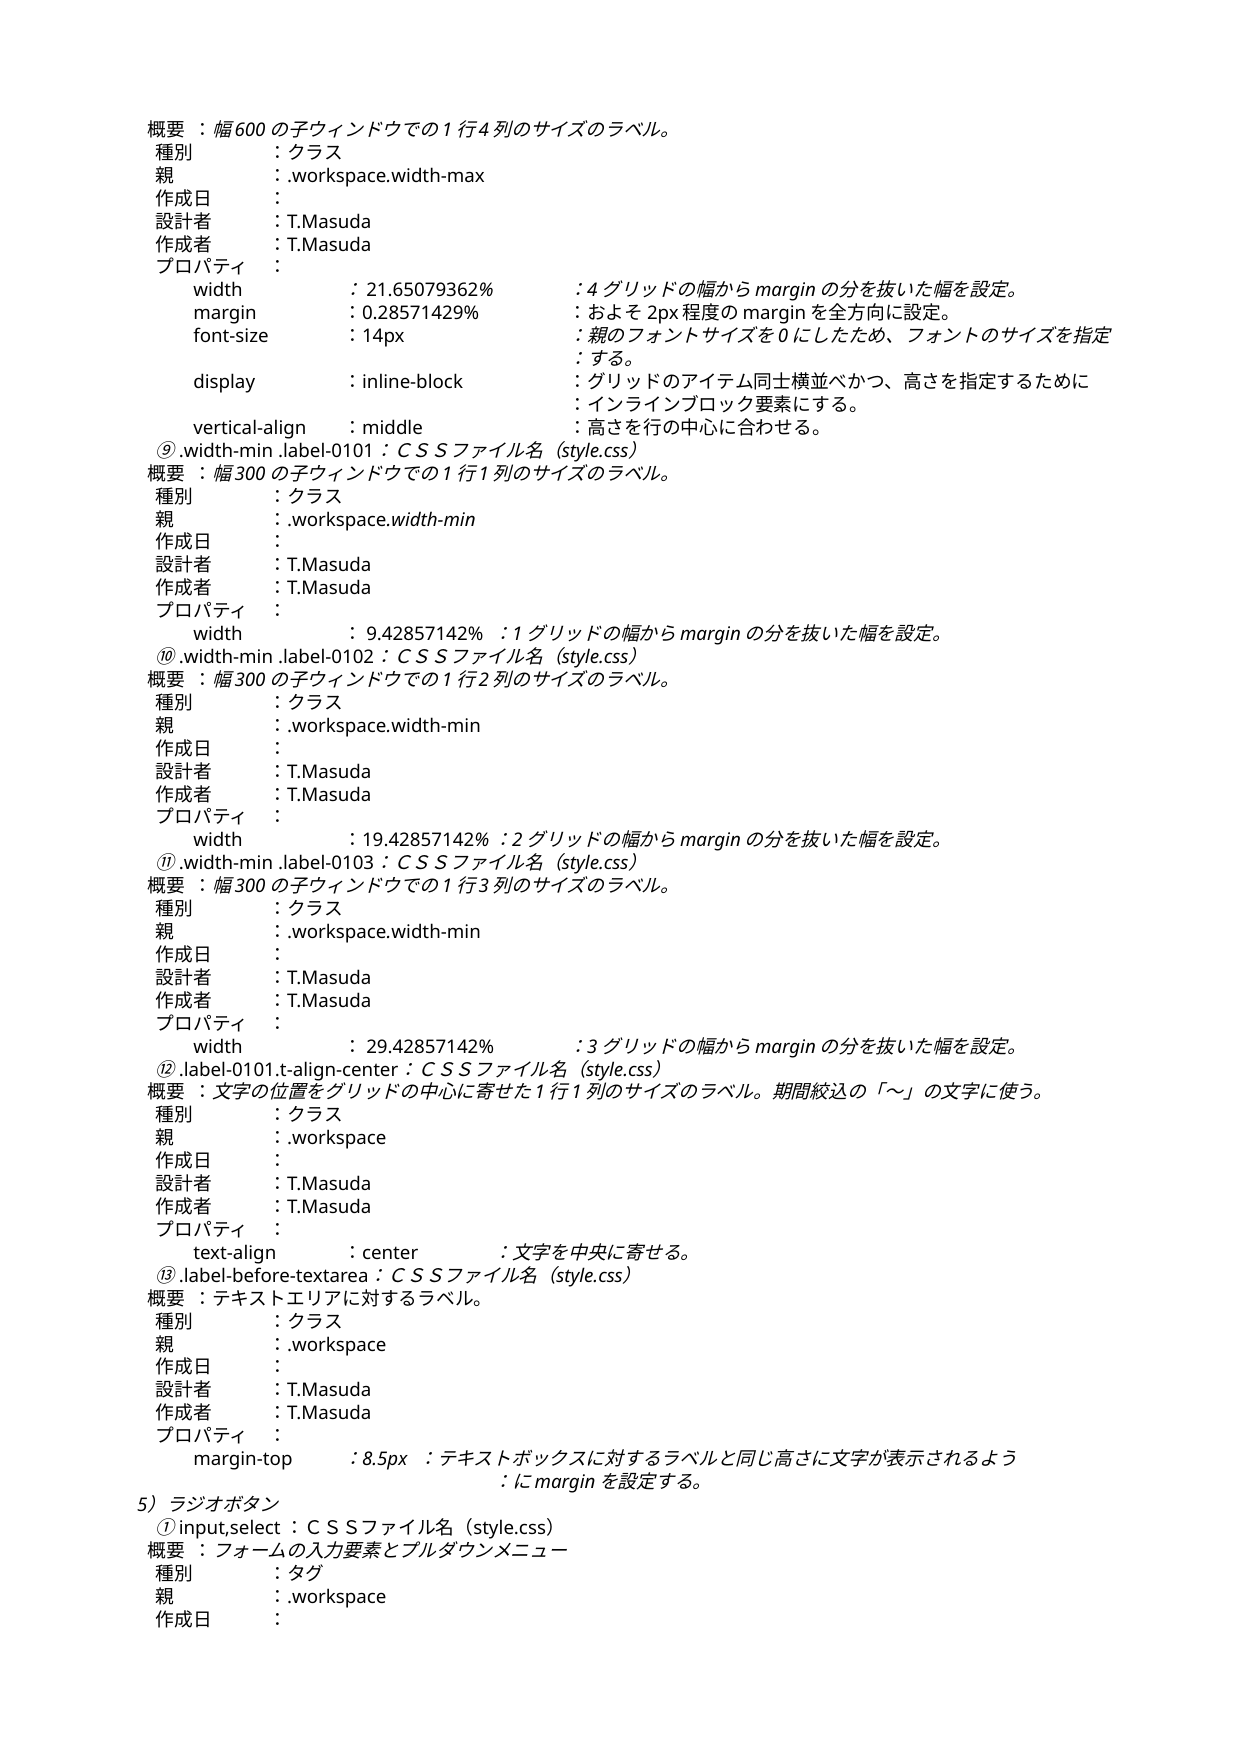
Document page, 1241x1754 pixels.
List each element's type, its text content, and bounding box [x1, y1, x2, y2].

text 作成者 ：T.Masuda [118, 576, 1122, 599]
text 概要 ：文字の位置をグリッドの中心に寄せた1行1列のサイズのラベル。期間絞込の「〜」の文字に使う。 [118, 1081, 1122, 1103]
text プロパティ ： [118, 1218, 1122, 1241]
text 作成日 ： [118, 1356, 1122, 1378]
text 作成日 ： [118, 943, 1122, 966]
text width ：19.42857142% ：2グリッドの幅からmarginの分を抜いた幅を設定。 [118, 828, 1122, 851]
text width ： 9.42857142% ：1グリッドの幅からmarginの分を抜いた幅を設定。 [118, 622, 1122, 645]
text プロパティ ： [118, 806, 1122, 828]
text 作成者 ：T.Masuda [118, 1401, 1122, 1424]
text 作成者 ：T.Masuda [118, 783, 1122, 806]
text 親 ：.workspace [118, 1333, 1122, 1356]
text 親 ：.workspace.width-max [118, 164, 1122, 187]
text 種別 ：クラス [118, 141, 1122, 164]
text 種別 ：クラス [118, 897, 1122, 920]
text 作成日 ： [118, 1149, 1122, 1172]
text ⑫ .label-0101.t-align-center：ＣＳＳファイル名（style.css） [118, 1058, 1122, 1081]
text 種別 ：クラス [118, 1103, 1122, 1126]
text 作成者 ：T.Masuda [118, 989, 1122, 1012]
text ⑨ .width-min .label-0101：ＣＳＳファイル名（style.css） [118, 439, 1122, 462]
text 作成日 ： [118, 531, 1122, 553]
text 概要 ：幅300の子ウィンドウでの1行1列のサイズのラベル。 [118, 462, 1122, 485]
text ：する。 [118, 347, 1122, 370]
text 種別 ：クラス [118, 485, 1122, 508]
text font-size ：14px ：親のフォントサイズを0にしたため、フォントのサイズを指定 [118, 324, 1122, 347]
text プロパティ ： [118, 1012, 1122, 1035]
text プロパティ ： [118, 599, 1122, 622]
text プロパティ ： [118, 256, 1122, 278]
text 設計者 ：T.Masuda [118, 760, 1122, 783]
text text-align ：center ：文字を中央に寄せる。 [118, 1241, 1122, 1264]
text 親 ：.workspace.width-min [118, 508, 1122, 531]
text プロパティ ： [118, 1424, 1122, 1447]
text 概要 ：幅300の子ウィンドウでの1行2列のサイズのラベル。 [118, 668, 1122, 691]
text ⑪ .width-min .label-0103：ＣＳＳファイル名（style.css） [118, 851, 1122, 874]
text ⑩ .width-min .label-0102：ＣＳＳファイル名（style.css） [118, 645, 1122, 668]
text 設計者 ：T.Masuda [118, 1172, 1122, 1195]
text 親 ：.workspace [118, 1126, 1122, 1149]
text 概要 ：フォームの入力要素とプルダウンメニュー [118, 1539, 1122, 1562]
text ：にmarginを設定する。 [118, 1470, 1122, 1493]
text 作成日 ： [118, 1608, 1122, 1631]
text display ：inline-block ：グリッドのアイテム同士横並べかつ、高さを指定するために [118, 370, 1122, 393]
text 設計者 ：T.Masuda [118, 553, 1122, 576]
text 概要 ：幅300の子ウィンドウでの1行3列のサイズのラベル。 [118, 874, 1122, 897]
text 作成日 ： [118, 187, 1122, 210]
text ：インラインブロック要素にする。 [118, 393, 1122, 416]
text 親 ：.workspace.width-min [118, 714, 1122, 737]
text 親 ：.workspace [118, 1585, 1122, 1608]
text 種別 ：クラス [118, 691, 1122, 714]
text 作成者 ：T.Masuda [118, 1195, 1122, 1218]
text 設計者 ：T.Masuda [118, 966, 1122, 989]
text 作成者 ：T.Masuda [118, 233, 1122, 256]
text margin-top ：8.5px ：テキストボックスに対するラベルと同じ高さに文字が表示されるよう [118, 1447, 1122, 1470]
text ⑬ .label-before-textarea：ＣＳＳファイル名（style.css） [118, 1264, 1122, 1287]
text 5）ラジオボタン [118, 1493, 1122, 1516]
text 概要 ：幅600の子ウィンドウでの1行4列のサイズのラベル。 [118, 118, 1122, 141]
text 親 ：.workspace.width-min [118, 920, 1122, 943]
text vertical-align ：middle ：高さを行の中心に合わせる。 [118, 416, 1122, 439]
text 種別 ：タグ [118, 1562, 1122, 1585]
text 種別 ：クラス [118, 1310, 1122, 1333]
text width ： 29.42857142% ：3グリッドの幅からmarginの分を抜いた幅を設定。 [118, 1035, 1122, 1058]
text margin ：0.28571429% ：およそ2px程度のmarginを全方向に設定。 [118, 301, 1122, 324]
text ① input,select ：ＣＳＳファイル名（style.css） [118, 1516, 1122, 1539]
text 概要 ：テキストエリアに対するラベル。 [118, 1287, 1122, 1310]
text 設計者 ：T.Masuda [118, 210, 1122, 233]
text width ： 21.65079362% ：4グリッドの幅からmarginの分を抜いた幅を設定。 [118, 278, 1122, 301]
text 設計者 ：T.Masuda [118, 1378, 1122, 1401]
text 作成日 ： [118, 737, 1122, 760]
